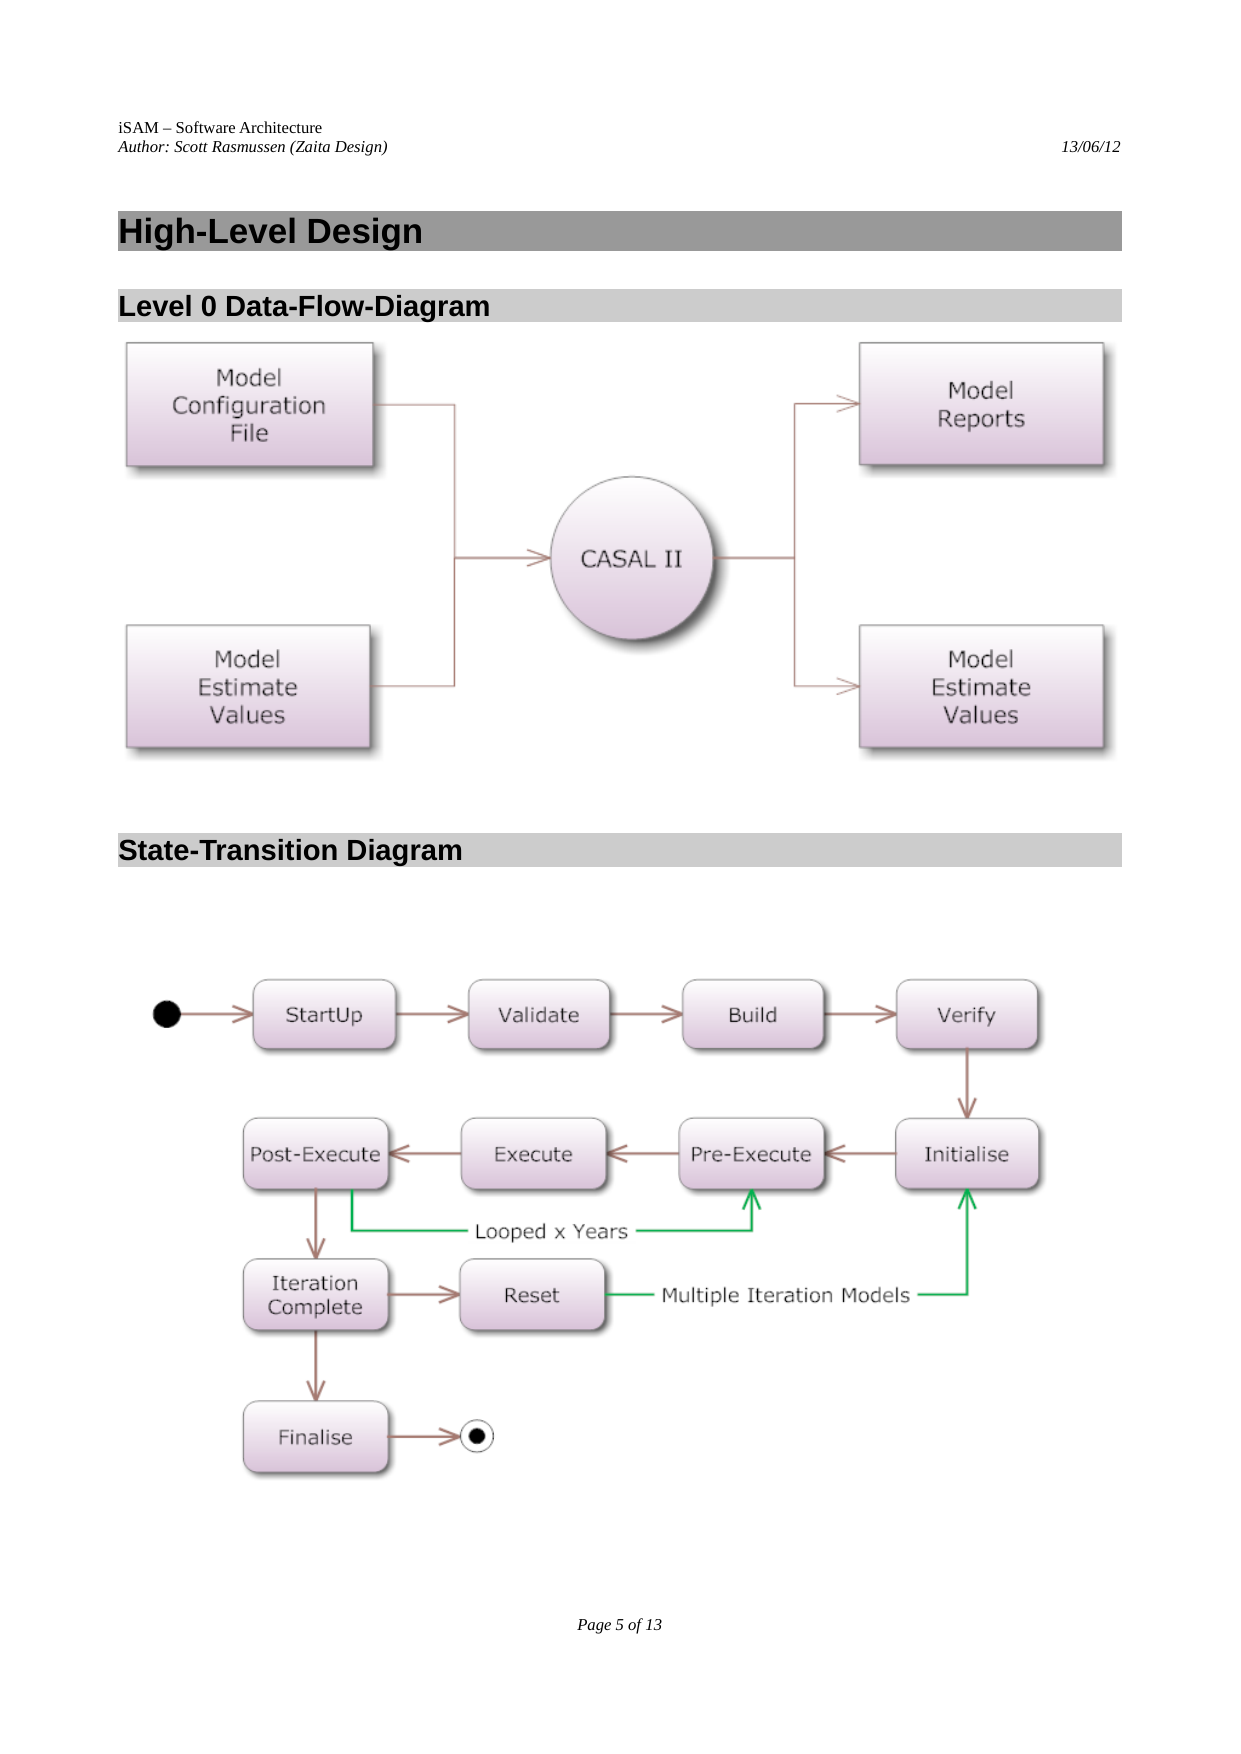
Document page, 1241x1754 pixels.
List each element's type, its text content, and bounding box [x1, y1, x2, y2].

picture [146, 879, 1094, 1561]
subtitle Level 0 Data-Flow-Diagram [118, 289, 1122, 322]
picture [118, 334, 1123, 767]
subtitle High-Level Design [118, 211, 1122, 251]
subtitle State-Transition Diagram [118, 833, 1122, 867]
